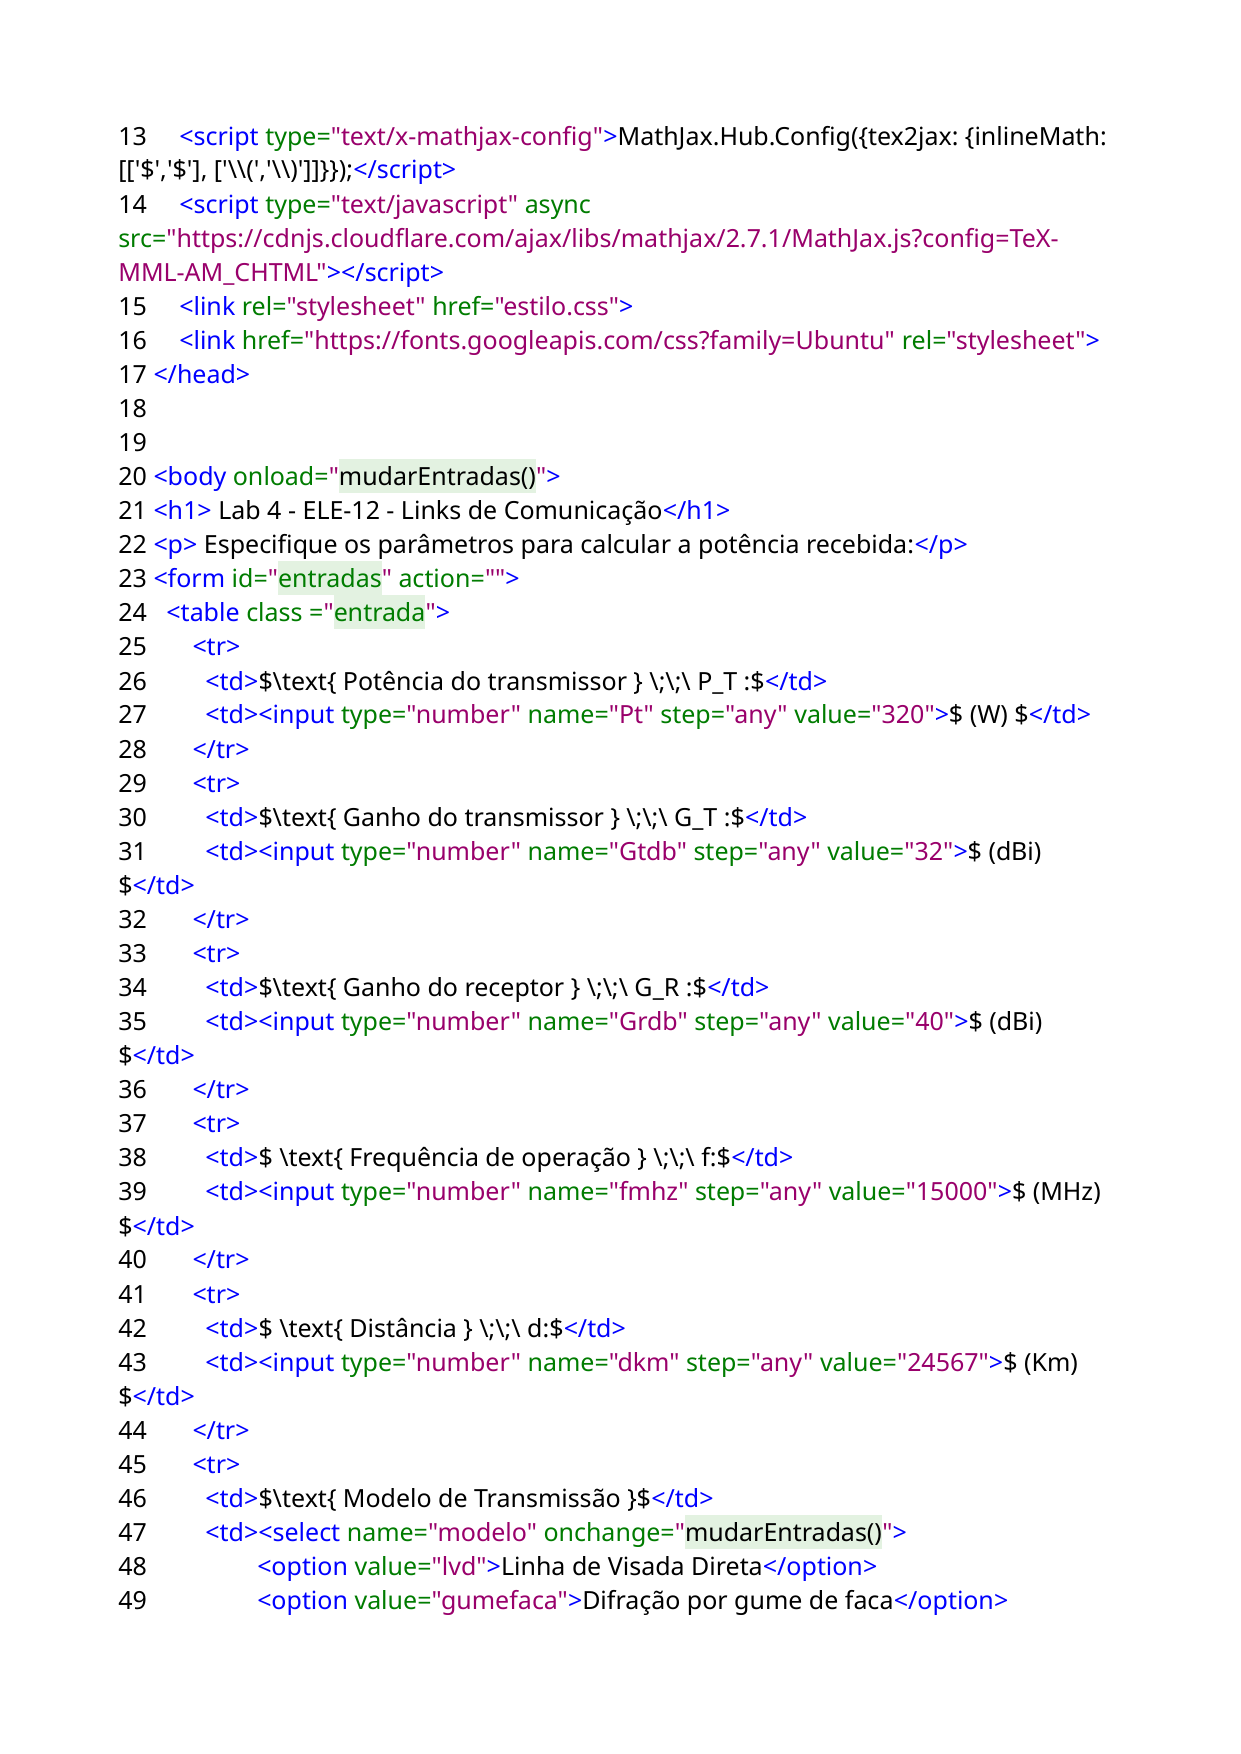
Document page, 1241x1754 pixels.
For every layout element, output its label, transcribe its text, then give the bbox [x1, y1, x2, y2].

text 30 <td>$\text{ Ganho do transmissor } \;\;\ G_T :$</td> [118, 799, 1122, 833]
text 47 <td><select name="modelo" onchange="mudarEntradas()"> [118, 1515, 1122, 1549]
text 33 <tr> [118, 936, 1122, 970]
text 15 <link rel="stylesheet" href="estilo.css"> [118, 288, 1122, 322]
text 38 <td>$ \text{ Frequência de operação } \;\;\ f:$</td> [118, 1140, 1122, 1174]
text 18 [118, 391, 1122, 425]
text 26 <td>$\text{ Potência do transmissor } \;\;\ P_T :$</td> [118, 663, 1122, 697]
text 13 <script type="text/x-mathjax-config">MathJax.Hub.Config({tex2jax: {inlineMath: [['$','$'], ['\\(','\\)']]}});</script> [118, 118, 1122, 186]
text 32 </tr> [118, 902, 1122, 936]
text 43 <td><input type="number" name="dkm" step="any" value="24567">$ (Km) $</td> [118, 1344, 1122, 1412]
text 48 <option value="lvd">Linha de Visada Direta</option> [118, 1549, 1122, 1583]
text 37 <tr> [118, 1106, 1122, 1140]
text 16 <link href="https://fonts.googleapis.com/css?family=Ubuntu" rel="stylesheet"> [118, 322, 1122, 357]
text 31 <td><input type="number" name="Gtdb" step="any" value="32">$ (dBi) $</td> [118, 833, 1122, 902]
text 46 <td>$\text{ Modelo de Transmissão }$</td> [118, 1481, 1122, 1515]
text 22 <p> Especifique os parâmetros para calcular a potência recebida:</p> [118, 527, 1122, 561]
text 28 </tr> [118, 731, 1122, 765]
text 45 <tr> [118, 1447, 1122, 1481]
text 17 </head> [118, 357, 1122, 391]
text 44 </tr> [118, 1412, 1122, 1447]
text 35 <td><input type="number" name="Grdb" step="any" value="40">$ (dBi) $</td> [118, 1004, 1122, 1072]
text 40 </tr> [118, 1242, 1122, 1276]
text 14 <script type="text/javascript" async src="https://cdnjs.cloudflare.com/ajax/libs/mathjax/2.7.1/MathJax.js?config=TeX-MML-AM_CHTML"></script> [118, 186, 1122, 288]
text 41 <tr> [118, 1276, 1122, 1310]
text 25 <tr> [118, 629, 1122, 663]
text 20 <body onload="mudarEntradas()"> [118, 459, 1122, 493]
text 49 <option value="gumefaca">Difração por gume de faca</option> [118, 1583, 1122, 1617]
text 39 <td><input type="number" name="fmhz" step="any" value="15000">$ (MHz) $</td> [118, 1174, 1122, 1242]
text 23 <form id="entradas" action=""> [118, 561, 1122, 595]
text 24 <table class ="entrada"> [118, 595, 1122, 629]
text 21 <h1> Lab 4 - ELE-12 - Links de Comunicação</h1> [118, 493, 1122, 527]
text 36 </tr> [118, 1072, 1122, 1106]
text 29 <tr> [118, 765, 1122, 799]
text 27 <td><input type="number" name="Pt" step="any" value="320">$ (W) $</td> [118, 697, 1122, 731]
text 42 <td>$ \text{ Distância } \;\;\ d:$</td> [118, 1310, 1122, 1344]
text 34 <td>$\text{ Ganho do receptor } \;\;\ G_R :$</td> [118, 970, 1122, 1004]
text 19 [118, 425, 1122, 459]
